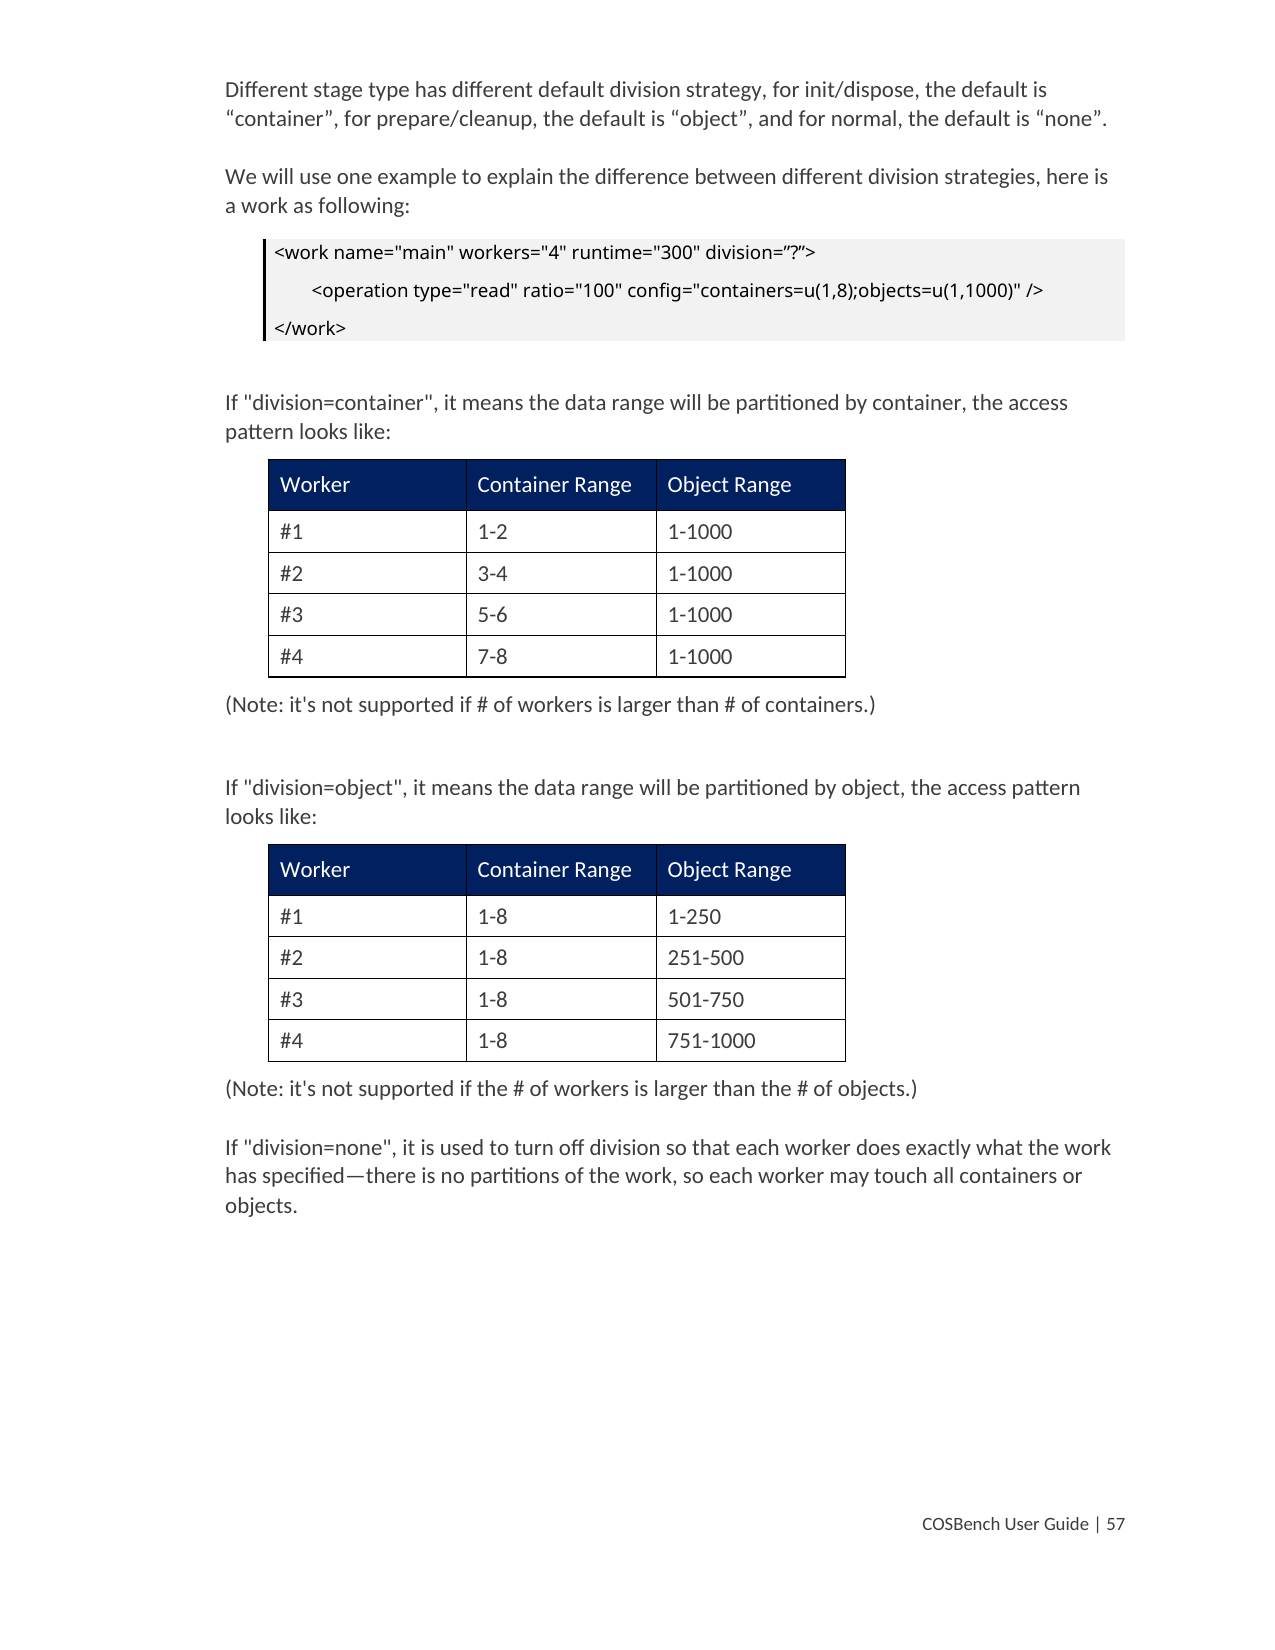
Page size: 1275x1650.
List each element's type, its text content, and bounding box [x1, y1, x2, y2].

table_cell 1-8 [467, 1020, 656, 1061]
text </work> [266, 315, 1125, 341]
text <work name="main" workers="4" runtime="300" division=”?”> [266, 239, 1125, 264]
table_header Object Range [657, 460, 845, 510]
table_cell 251-500 [657, 937, 845, 978]
table_cell #2 [269, 553, 466, 593]
text (Note: it's not supported if the # of workers is larger than the # of objects.) If "division=none", it is used to turn off division so that each worker does exactly what the work has specified—there is no partitions of the work, so each worker may touch all containers or objects. [225, 1074, 1125, 1219]
table_cell #4 [269, 1020, 466, 1061]
table_cell 1-2 [467, 511, 656, 552]
table_cell 1-1000 [657, 636, 845, 676]
table_cell 1-1000 [657, 594, 845, 635]
table_cell #2 [269, 937, 466, 978]
table_cell #4 [269, 636, 466, 676]
table_header Container Range [467, 460, 656, 510]
table_cell 5-6 [467, 594, 656, 635]
table_cell 1-8 [467, 937, 656, 978]
table_cell 1-8 [467, 896, 656, 936]
table_cell 3-4 [467, 553, 656, 593]
table_cell 501-750 [657, 979, 845, 1019]
text (Note: it's not supported if # of workers is larger than # of containers.) [225, 690, 1125, 747]
table_cell 1-8 [467, 979, 656, 1019]
table_cell #3 [269, 594, 466, 635]
table_cell 1-1000 [657, 553, 845, 593]
table_cell 7-8 [467, 636, 656, 676]
table_header Worker [269, 460, 466, 510]
table_cell 1-250 [657, 896, 845, 936]
text If "division=container", it means the data range will be partitioned by container, the access pattern looks like: [225, 359, 1125, 446]
text Different stage type has different default division strategy, for init/dispose, the default is “container”, for prepare/cleanup, the default is “object”, and for normal, the default is “none”. We will use one example to explain the difference between different division strategies, here is a work as following: [225, 75, 1125, 219]
text <operation type="read" ratio="100" config="containers=u(1,8);objects=u(1,1000)" /> [266, 277, 1125, 303]
table_cell #1 [269, 896, 466, 936]
table_cell #1 [269, 511, 466, 552]
table_cell 751-1000 [657, 1020, 845, 1061]
text If "division=object", it means the data range will be partitioned by object, the access pattern looks like: [225, 773, 1125, 830]
table_header Worker [269, 845, 466, 895]
table_cell 1-1000 [657, 511, 845, 552]
table_cell #3 [269, 979, 466, 1019]
table_header Object Range [657, 845, 845, 895]
table_header Container Range [467, 845, 656, 895]
